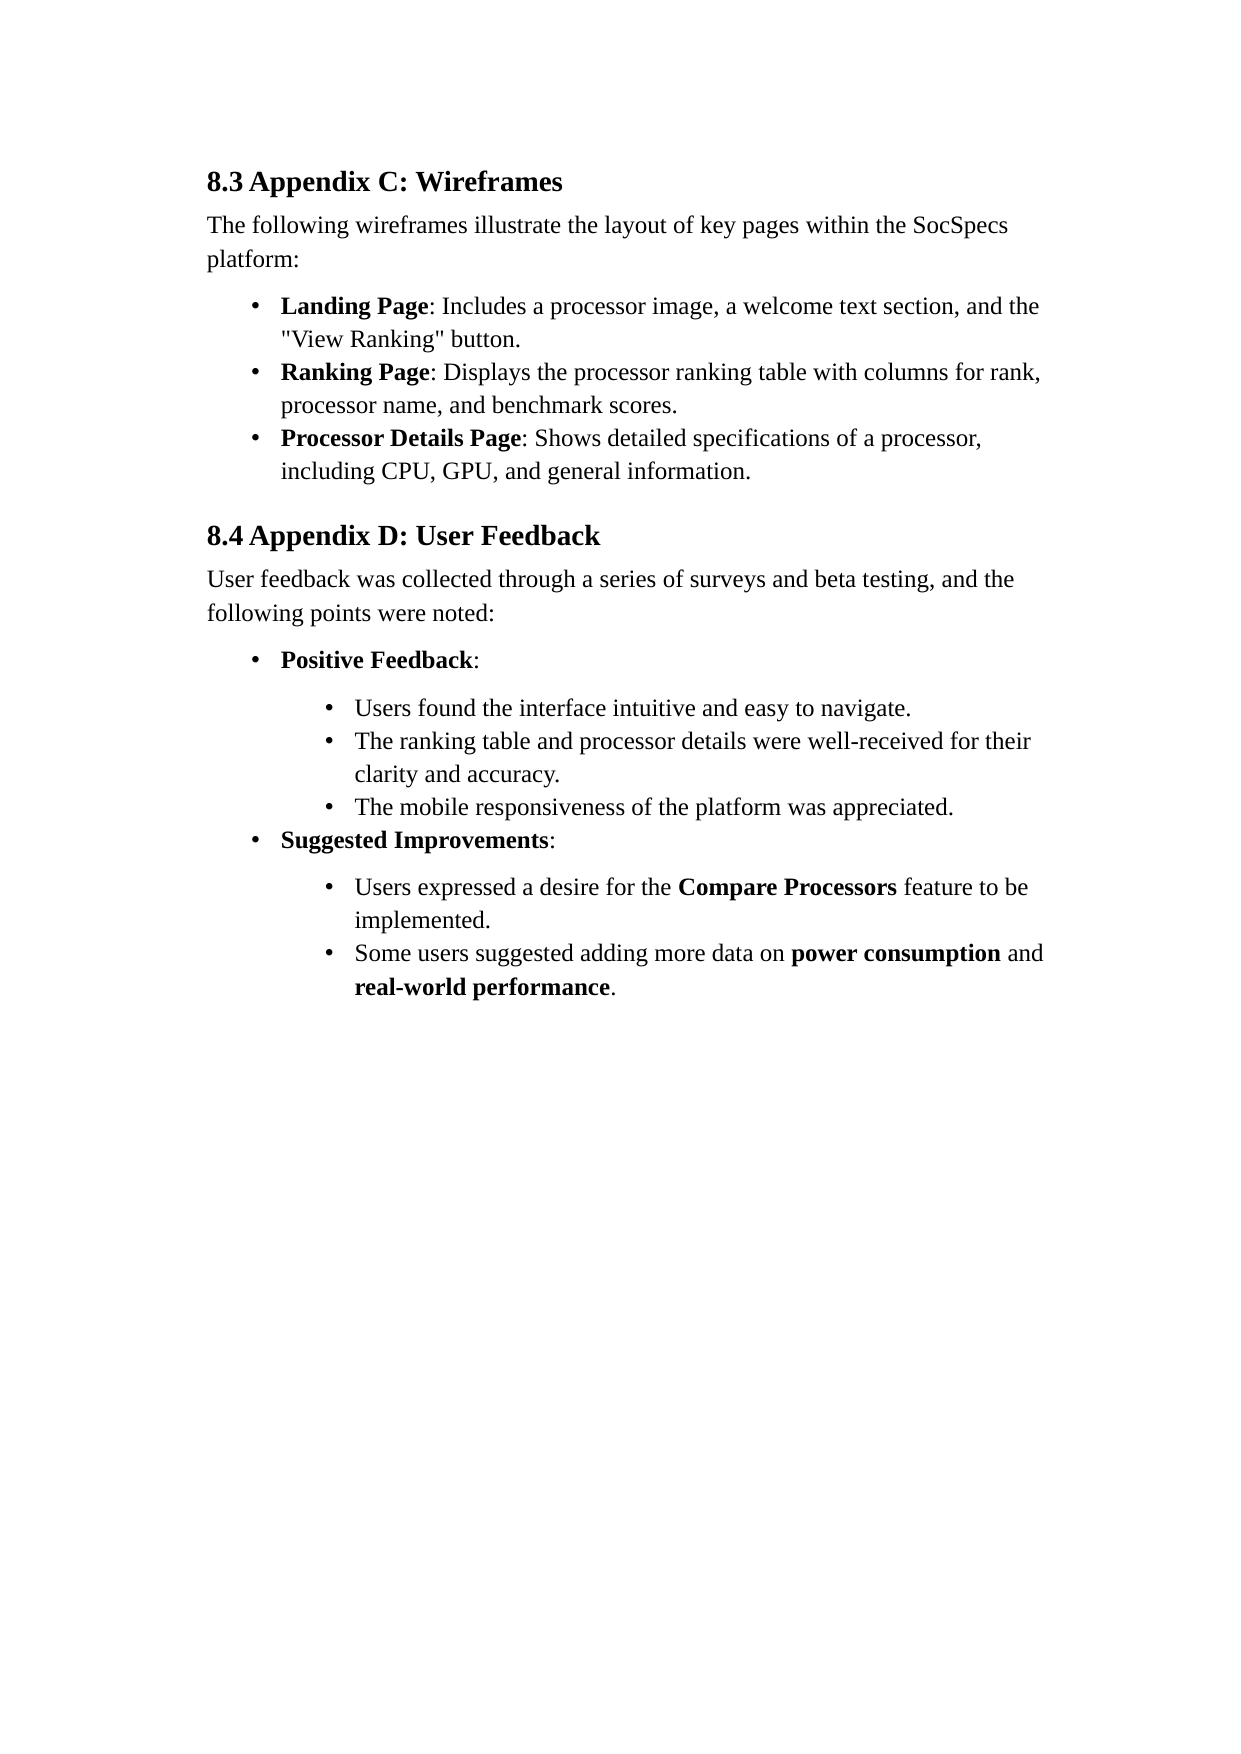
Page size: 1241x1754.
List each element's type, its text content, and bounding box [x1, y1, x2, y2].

text User feedback was collected through a series of surveys and beta testing, and the following points were noted: [207, 564, 1063, 626]
list Positive Feedback: [251, 645, 1063, 674]
list Some users suggested adding more data on power consumption and real-world performance. [325, 938, 1063, 1000]
list Users expressed a desire for the Compare Processors feature to be implemented. [325, 872, 1063, 934]
subtitle 8.4 Appendix D: User Feedback [207, 518, 1063, 552]
subtitle 8.3 Appendix C: Wireframes [207, 164, 1063, 198]
list The mobile responsiveness of the platform was appreciated. [325, 792, 1063, 821]
list Ranking Page: Displays the processor ranking table with columns for rank, processor name, and benchmark scores. [251, 357, 1063, 419]
list Landing Page: Includes a processor image, a welcome text section, and the "View Ranking" button. [251, 291, 1063, 353]
list Users found the interface intuitive and easy to navigate. [325, 693, 1063, 722]
text The following wireframes illustrate the layout of key pages within the SocSpecs platform: [207, 211, 1063, 272]
list Processor Details Page: Shows detailed specifications of a processor, including CPU, GPU, and general information. [251, 423, 1063, 485]
list The ranking table and processor details were well-received for their clarity and accuracy. [325, 726, 1063, 788]
list Suggested Improvements: [251, 825, 1063, 854]
